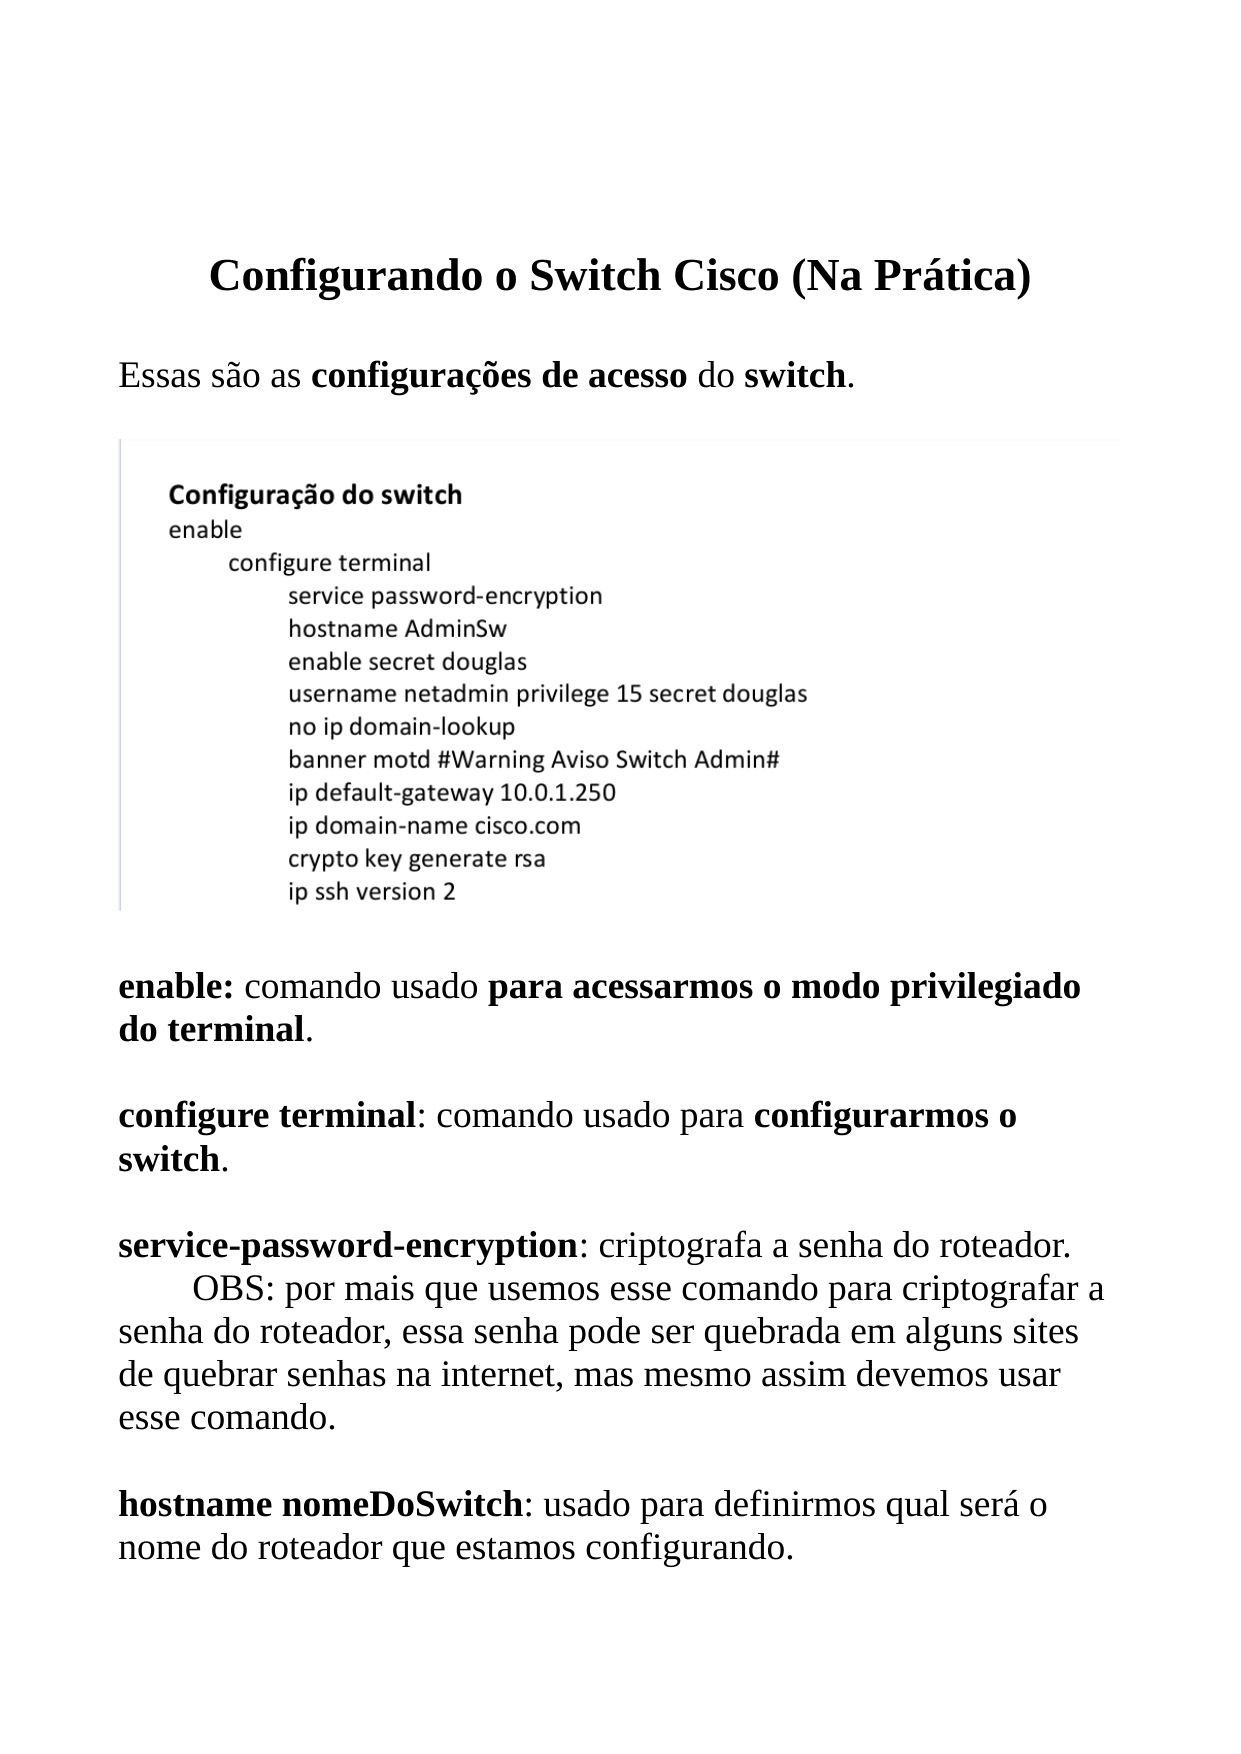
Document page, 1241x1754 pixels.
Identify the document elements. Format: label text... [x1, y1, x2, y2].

text Essas são as configurações de acesso do switch. [118, 353, 1122, 396]
text enable: comando usado para acessarmos o modo privilegiado do terminal. [118, 963, 1122, 1050]
picture [118, 439, 1123, 911]
text hostname nomeDoSwitch: usado para definirmos qual será o nome do roteador que estamos configurando. [118, 1481, 1122, 1567]
text OBS: por mais que usemos esse comando para criptografar a senha do roteador, essa senha pode ser quebrada em alguns sites de quebrar senhas na internet, mas mesmo assim devemos usar esse comando. [118, 1265, 1122, 1438]
text Configurando o Switch Cisco (Na Prática) [118, 247, 1122, 300]
text configure terminal: comando usado para configurarmos o switch. [118, 1093, 1122, 1179]
text service-password-encryption: criptografa a senha do roteador. [118, 1222, 1122, 1265]
